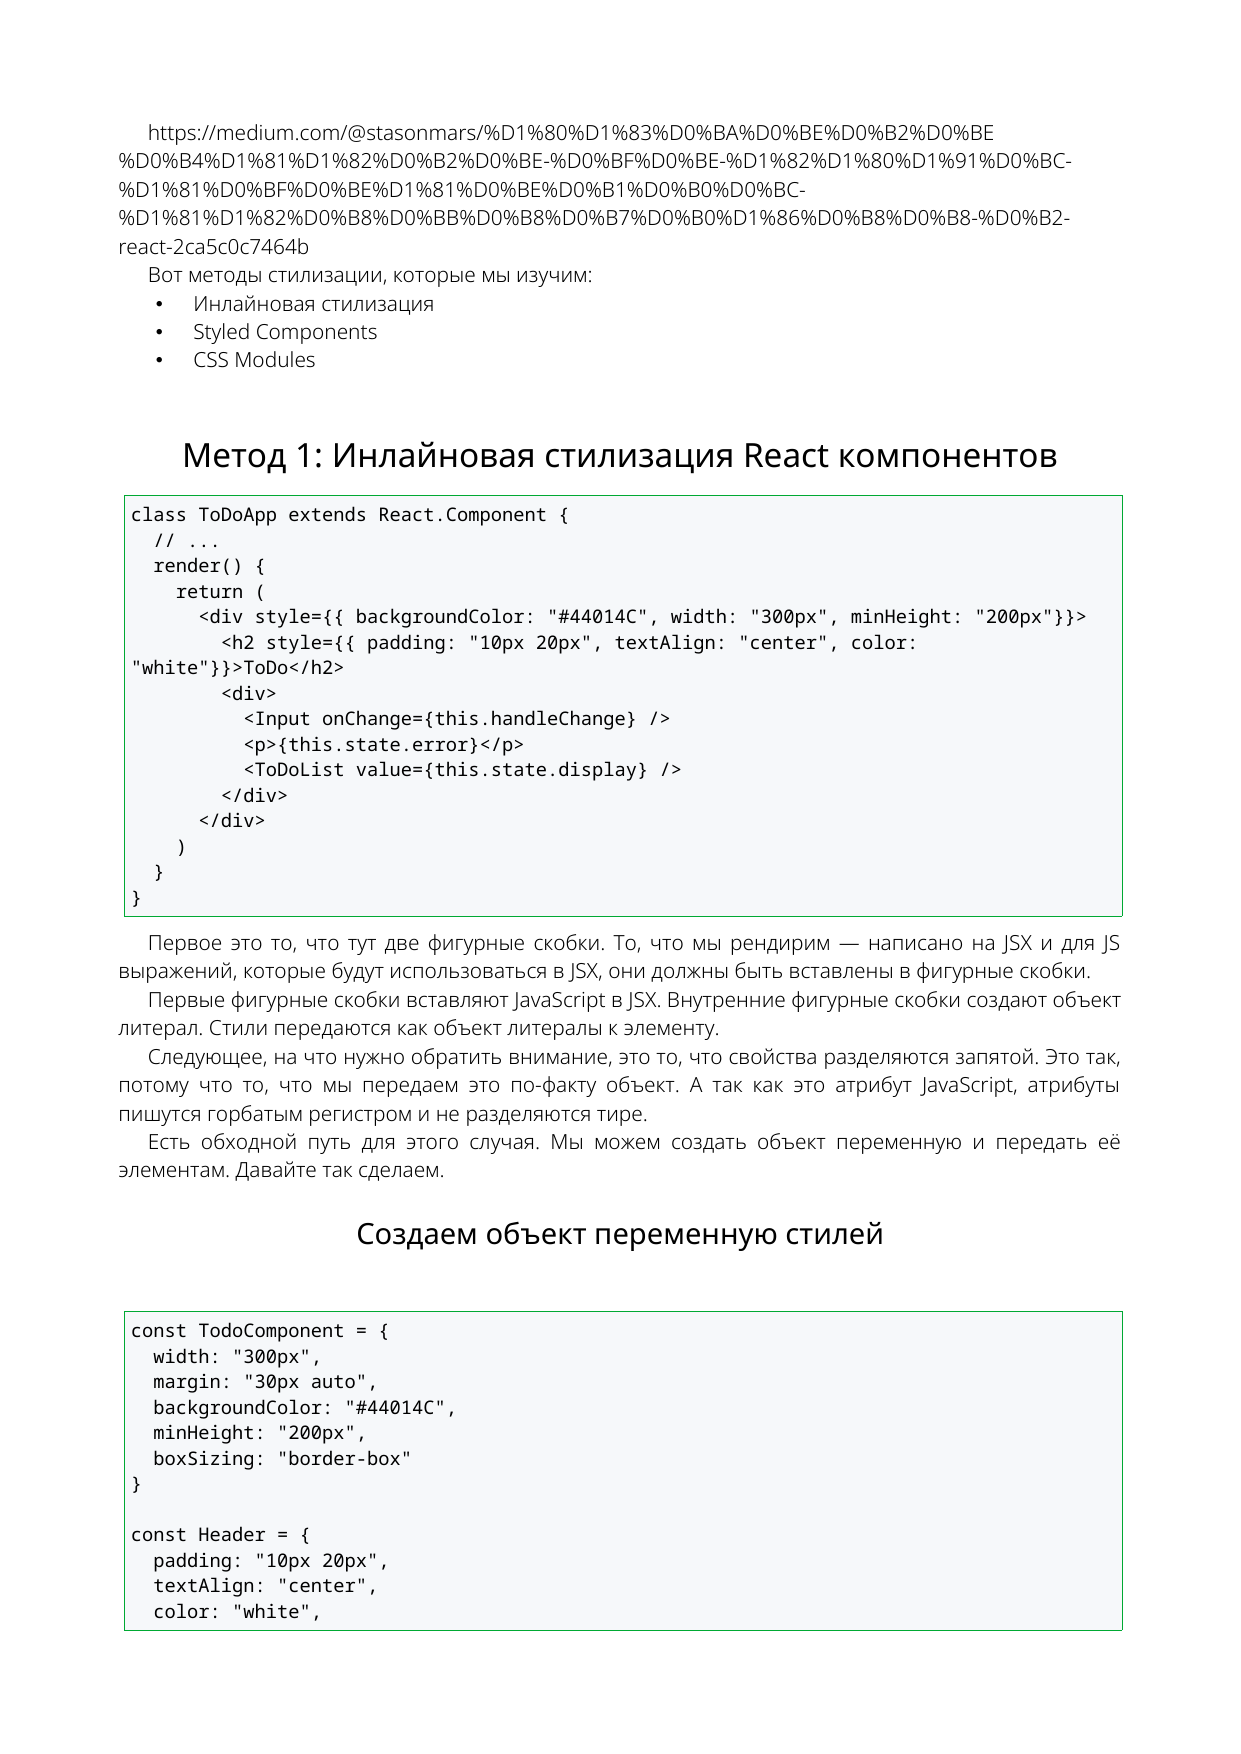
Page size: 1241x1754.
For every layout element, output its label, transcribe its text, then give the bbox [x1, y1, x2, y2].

text Первое это то, что тут две фигурные скобки. То, что мы рендирим — написано на JSX и для JS выражений, которые будут использоваться в JSX, они должны быть вставлены в фигурные скобки. [118, 928, 1122, 985]
text class ToDoApp extends React.Component { [125, 496, 1122, 521]
list Styled Components [156, 317, 1122, 346]
text minHeight: "200px", [125, 1413, 1122, 1439]
text width: "300px", [125, 1337, 1122, 1362]
text <p>{this.state.error}</p> [125, 725, 1122, 750]
text <ToDoList value={this.state.display} /> [125, 750, 1122, 776]
text textAlign: "center", [125, 1566, 1122, 1592]
text // ... [125, 521, 1122, 546]
text <div> [125, 674, 1122, 699]
text } [125, 852, 1122, 878]
text const TodoComponent = { [125, 1312, 1122, 1337]
text const Header = { [125, 1515, 1122, 1541]
subtitle Метод 1: Инлайновая стилизация React компонентов [118, 432, 1122, 477]
text } [125, 1464, 1122, 1490]
text </div> [125, 776, 1122, 801]
subtitle Создаем объект переменную стилей [118, 1213, 1122, 1253]
text boxSizing: "border-box" [125, 1439, 1122, 1464]
text color: "white", [125, 1592, 1122, 1630]
list Инлайновая стилизация [156, 289, 1122, 317]
text render() { [125, 546, 1122, 572]
text Первые фигурные скобки вставляют JavaScript в JSX. Внутренние фигурные скобки создают объект литерал. Стили передаются как объект литералы к элементу. [118, 985, 1122, 1042]
text return ( [125, 572, 1122, 597]
text Есть обходной путь для этого случая. Мы можем создать объект переменную и передать её элементам. Давайте так сделаем. [118, 1127, 1122, 1184]
text margin: "30px auto", [125, 1362, 1122, 1388]
text } [125, 878, 1122, 916]
list CSS Modules [156, 346, 1122, 374]
text <Input onChange={this.handleChange} /> [125, 699, 1122, 725]
text backgroundColor: "#44014C", [125, 1388, 1122, 1413]
text Следующее, на что нужно обратить внимание, это то, что свойства разделяются запятой. Это так, потому что то, что мы передаем это по-факту объект. А так как это атрибут JavaScript, атрибуты пишутся горбатым регистром и не разделяются тире. [118, 1042, 1122, 1127]
text </div> [125, 801, 1122, 827]
text <h2 style={{ padding: "10px 20px", textAlign: "center", color: "white"}}>ToDo</h2> [125, 623, 1122, 674]
text Вот методы стилизации, которые мы изучим: [118, 260, 1122, 289]
text padding: "10px 20px", [125, 1541, 1122, 1566]
text <div style={{ backgroundColor: "#44014C", width: "300px", minHeight: "200px"}}> [125, 597, 1122, 623]
text ) [125, 827, 1122, 852]
text https://medium.com/@stasonmars/%D1%80%D1%83%D0%BA%D0%BE%D0%B2%D0%BE%D0%B4%D1%81%D1%82%D0%B2%D0%BE-%D0%BF%D0%BE-%D1%82%D1%80%D1%91%D0%BC-%D1%81%D0%BF%D0%BE%D1%81%D0%BE%D0%B1%D0%B0%D0%BC-%D1%81%D1%82%D0%B8%D0%BB%D0%B8%D0%B7%D0%B0%D1%86%D0%B8%D0%B8-%D0%B2-react-2ca5c0c7464b [118, 118, 1122, 260]
